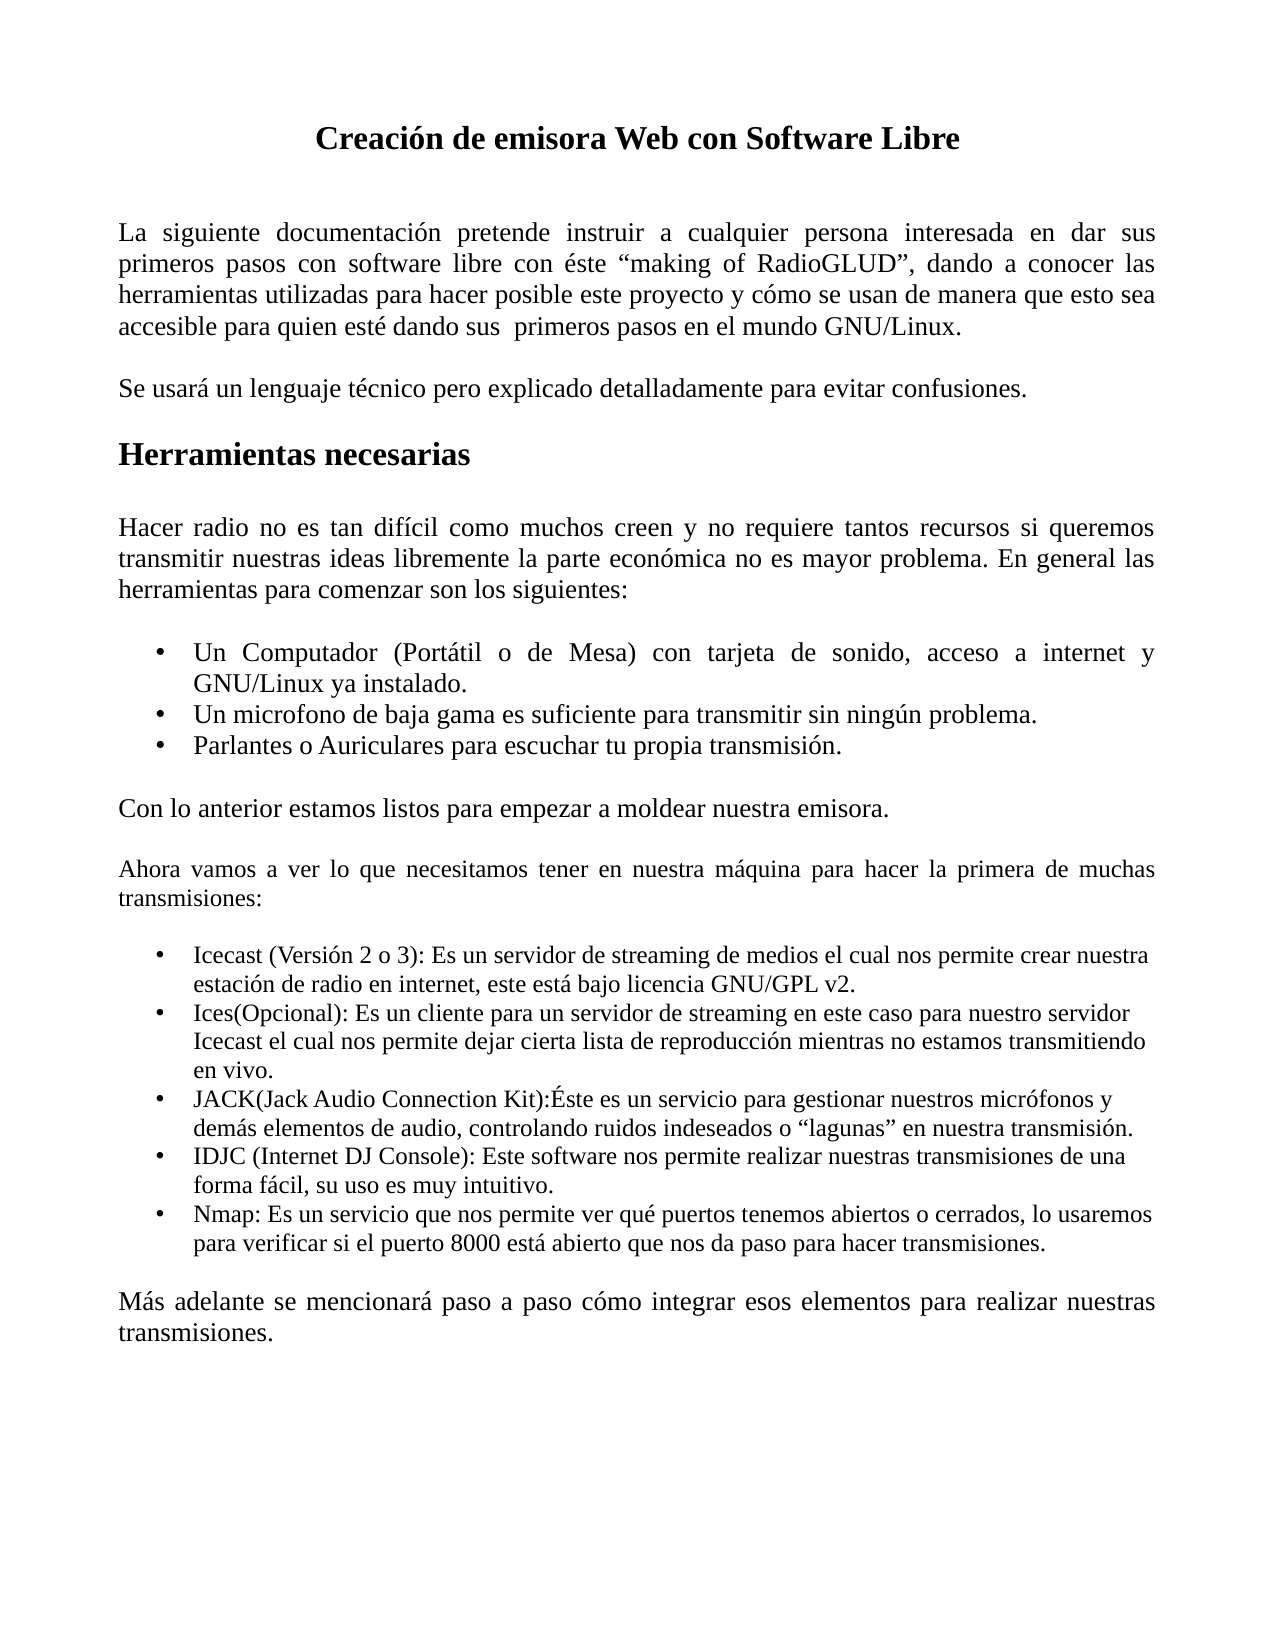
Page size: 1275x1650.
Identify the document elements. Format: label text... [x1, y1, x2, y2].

list Un microfono de baja gama es suficiente para transmitir sin ningún problema. [156, 698, 1157, 729]
text Se usará un lenguaje técnico pero explicado detalladamente para evitar confusiones. [118, 372, 1157, 403]
text Hacer radio no es tan difícil como muchos creen y no requiere tantos recursos si queremos transmitir nuestras ideas libremente la parte económica no es mayor problema. En general las herramientas para comenzar son los siguientes: [118, 511, 1157, 604]
list Icecast (Versión 2 o 3): Es un servidor de streaming de medios el cual nos permite crear nuestra estación de radio en internet, este está bajo licencia GNU/GPL v2. [156, 940, 1157, 998]
text Herramientas necesarias [118, 434, 1157, 473]
list Parlantes o Auriculares para escuchar tu propia transmisión. [156, 729, 1157, 761]
text La siguiente documentación pretende instruir a cualquier persona interesada en dar sus primeros pasos con software libre con éste “making of RadioGLUD”, dando a conocer las herramientas utilizadas para hacer posible este proyecto y cómo se usan de manera que esto sea accesible para quien esté dando sus primeros pasos en el mundo GNU/Linux. [118, 216, 1157, 341]
list Ices(Opcional): Es un cliente para un servidor de streaming en este caso para nuestro servidor Icecast el cual nos permite dejar cierta lista de reproducción mientras no estamos transmitiendo en vivo. [156, 998, 1157, 1084]
list Nmap: Es un servicio que nos permite ver qué puertos tenemos abiertos o cerrados, lo usaremos para verificar si el puerto 8000 está abierto que nos da paso para hacer transmisiones. [156, 1199, 1157, 1256]
list Un Computador (Portátil o de Mesa) con tarjeta de sonido, acceso a internet y GNU/Linux ya instalado. [156, 636, 1157, 698]
list IDJC (Internet DJ Console): Este software nos permite realizar nuestras transmisiones de una forma fácil, su uso es muy intuitivo. [156, 1141, 1157, 1199]
list JACK(Jack Audio Connection Kit):Éste es un servicio para gestionar nuestros micrófonos y demás elementos de audio, controlando ruidos indeseados o “lagunas” en nuestra transmisión. [156, 1084, 1157, 1141]
text Creación de emisora Web con Software Libre [118, 118, 1157, 156]
text Con lo anterior estamos listos para empezar a moldear nuestra emisora. [118, 792, 1157, 823]
text Más adelante se mencionará paso a paso cómo integrar esos elementos para realizar nuestras transmisiones. [118, 1285, 1157, 1347]
text Ahora vamos a ver lo que necesitamos tener en nuestra máquina para hacer la primera de muchas transmisiones: [118, 854, 1157, 911]
